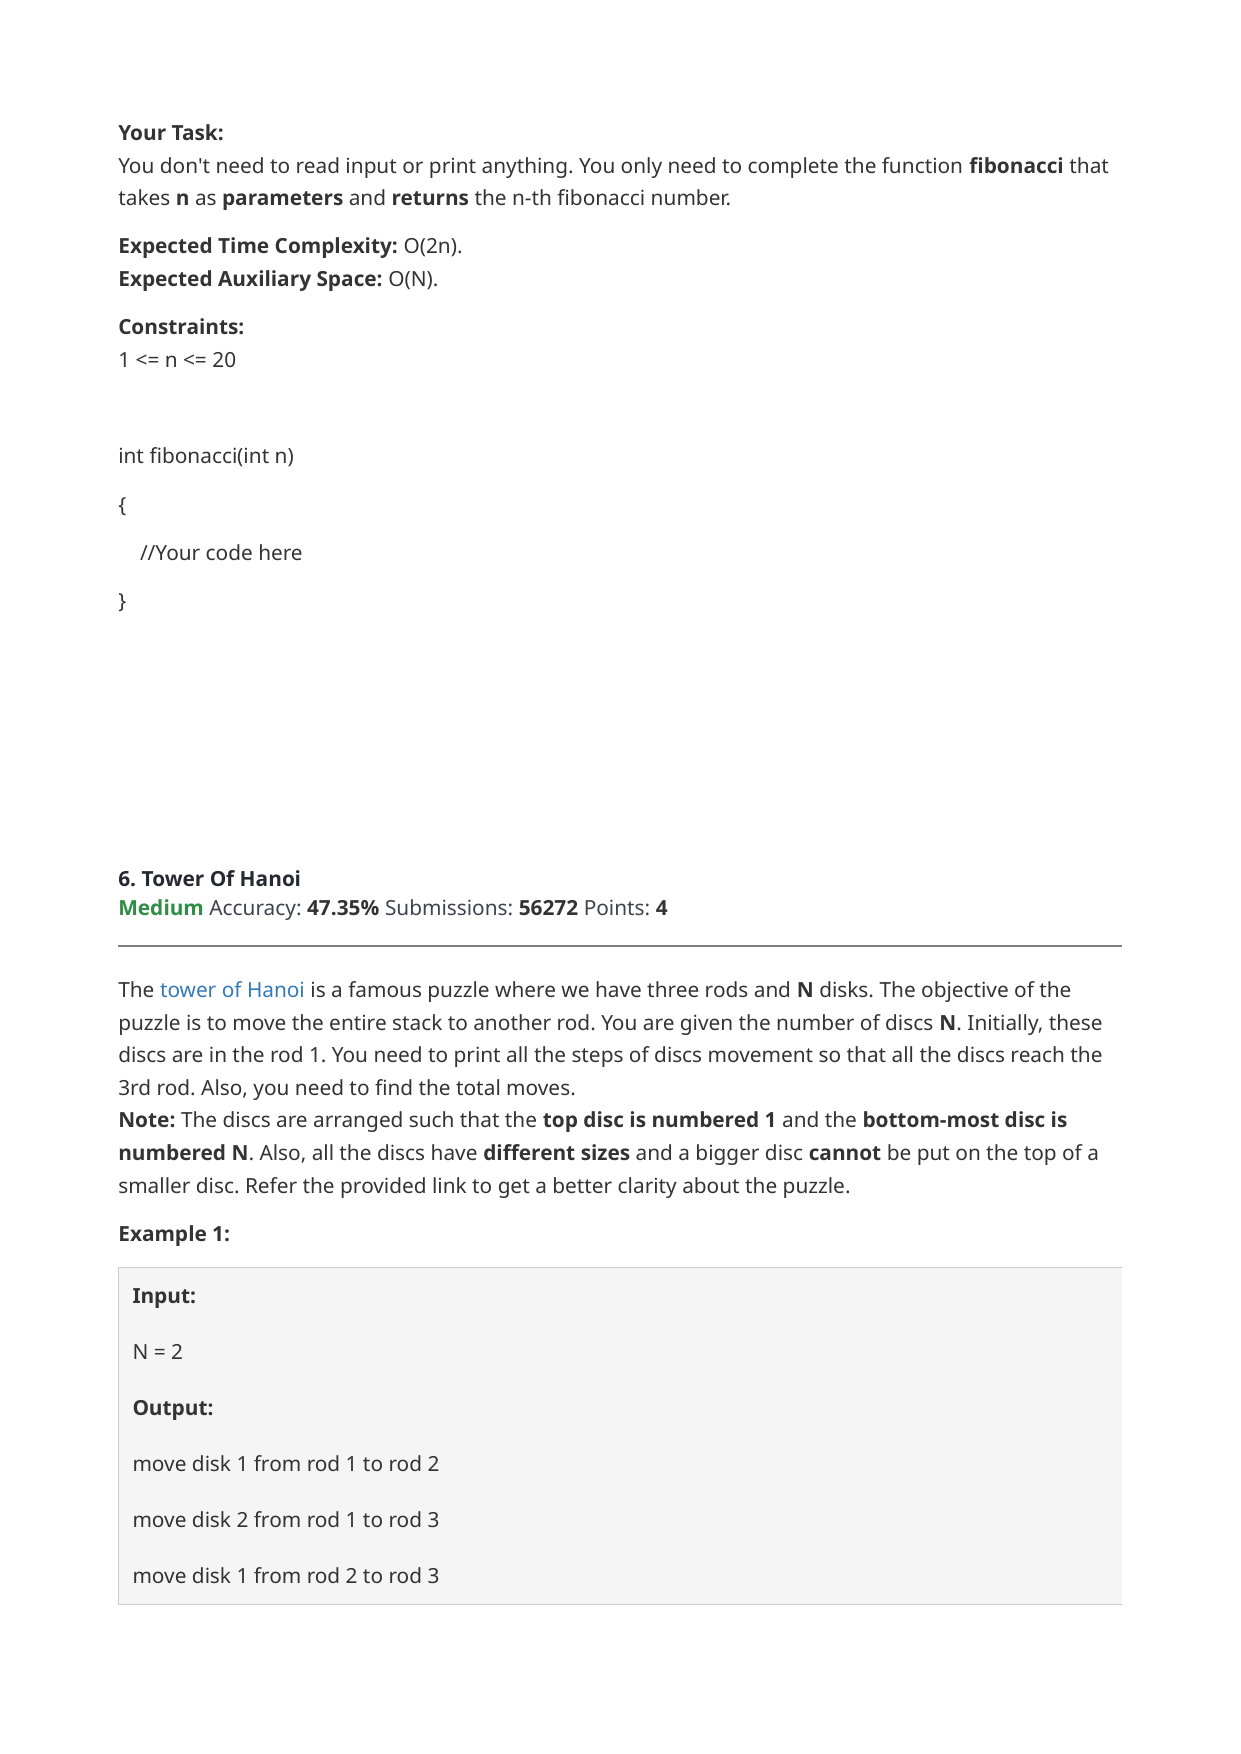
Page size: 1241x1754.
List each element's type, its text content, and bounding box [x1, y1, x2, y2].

text Constraints: 1 <= n <= 20 [118, 312, 1122, 373]
text move disk 1 from rod 1 to rod 2 [119, 1435, 1122, 1478]
text } [118, 586, 1122, 614]
text Medium Accuracy: 47.35% Submissions: 56272 Points: 4 [118, 893, 1099, 921]
text int fibonacci(int n) [118, 441, 1122, 470]
text 6. Tower Of Hanoi [118, 864, 1122, 893]
text The tower of Hanoi is a famous puzzle where we have three rods and N disks. The objective of the puzzle is to move the entire stack to another rod. You are given the number of discs N. Initially, these discs are in the rod 1. You need to print all the steps of discs movement so that all the discs reach the 3rd rod. Also, you need to find the total moves. Note: The discs are arranged such that the top disc is numbered 1 and the bottom-most disc is numbered N. Also, all the discs have different sizes and a bigger disc cannot be put on the top of a smaller disc. Refer the provided link to get a better clarity about the puzzle. [118, 975, 1122, 1199]
text Example 1: [118, 1219, 1122, 1247]
text { [118, 490, 1122, 518]
text Output: [119, 1379, 1122, 1422]
text move disk 1 from rod 2 to rod 3 [119, 1547, 1122, 1604]
text Your Task: You don't need to read input or print anything. You only need to complete the function fibonacci that takes n as parameters and returns the n-th fibonacci number. [118, 118, 1122, 212]
text Expected Time Complexity: O(2n). Expected Auxiliary Space: O(N). [118, 232, 1122, 293]
text Input: [119, 1268, 1122, 1310]
text move disk 2 from rod 1 to rod 3 [119, 1491, 1122, 1534]
text N = 2 [119, 1323, 1122, 1366]
text //Your code here [118, 538, 1122, 566]
